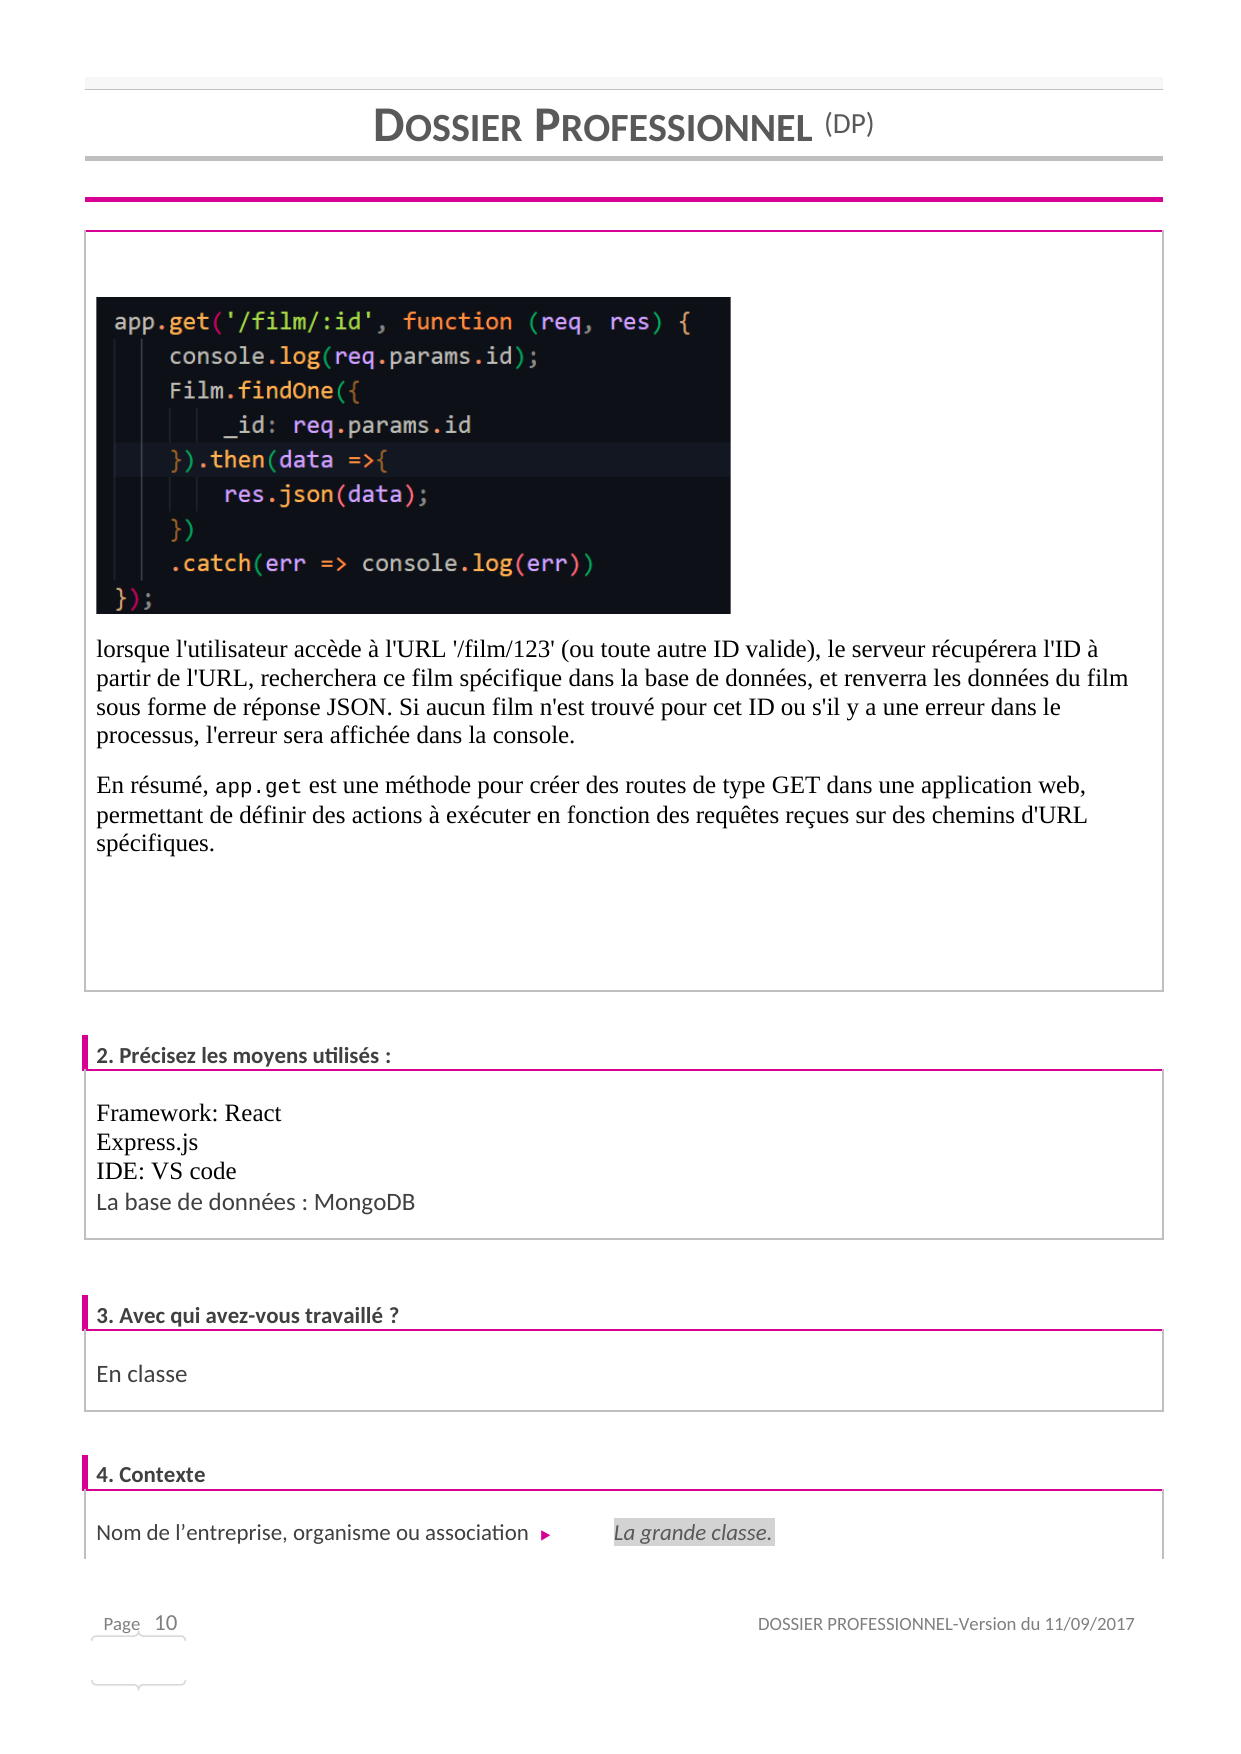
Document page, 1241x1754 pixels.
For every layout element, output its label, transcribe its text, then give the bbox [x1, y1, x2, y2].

table_cell [1104, 1412, 1163, 1433]
table_cell [589, 1491, 1162, 1512]
table_cell 2. Précisez les moyens utilisés : [88, 1035, 1163, 1069]
table_cell La grande classe. [589, 1512, 1162, 1558]
table_cell 3. Avec qui avez-vous travaillé ? [88, 1295, 1163, 1329]
table_cell [86, 1389, 1162, 1410]
table_cell [86, 933, 1162, 969]
table_cell [85, 1412, 1104, 1433]
table_cell [86, 1217, 1162, 1238]
table_cell En classe [86, 1353, 1162, 1389]
table_cell [1104, 992, 1163, 1013]
table_cell 4. Contexte [88, 1455, 1163, 1489]
table_cell [85, 1261, 1163, 1295]
table_cell [86, 1331, 1162, 1352]
table_cell Nom de l’entreprise, organisme ou association  [86, 1512, 589, 1558]
table_cell [86, 1071, 1162, 1092]
table_cell [86, 969, 1162, 990]
table_cell [85, 992, 1104, 1013]
table_cell lorsque l'utilisateur accède à l'URL '/film/123' (ou toute autre ID valide), le serveur récupérera l'ID à partir de l'URL, recherchera ce film spécifique dans la base de données, et renverra les données du film sous forme de réponse JSON. Si aucun film n'est trouvé pour cet ID ou s'il y a une erreur dans le processus, l'erreur sera affichée dans la console. En résumé, app.get est une méthode pour créer des routes de type GET dans une application web, permettant de définir des actions à exécuter en fonction des requêtes reçues sur des chemins d'URL spécifiques. [86, 232, 1162, 932]
table_cell [85, 1240, 1163, 1261]
table_cell [85, 1014, 1163, 1035]
table_cell [85, 1434, 1163, 1455]
table_cell Framework: React Express.js IDE: VS code La base de données : MongoDB [86, 1092, 1162, 1217]
table_cell [86, 1491, 589, 1512]
